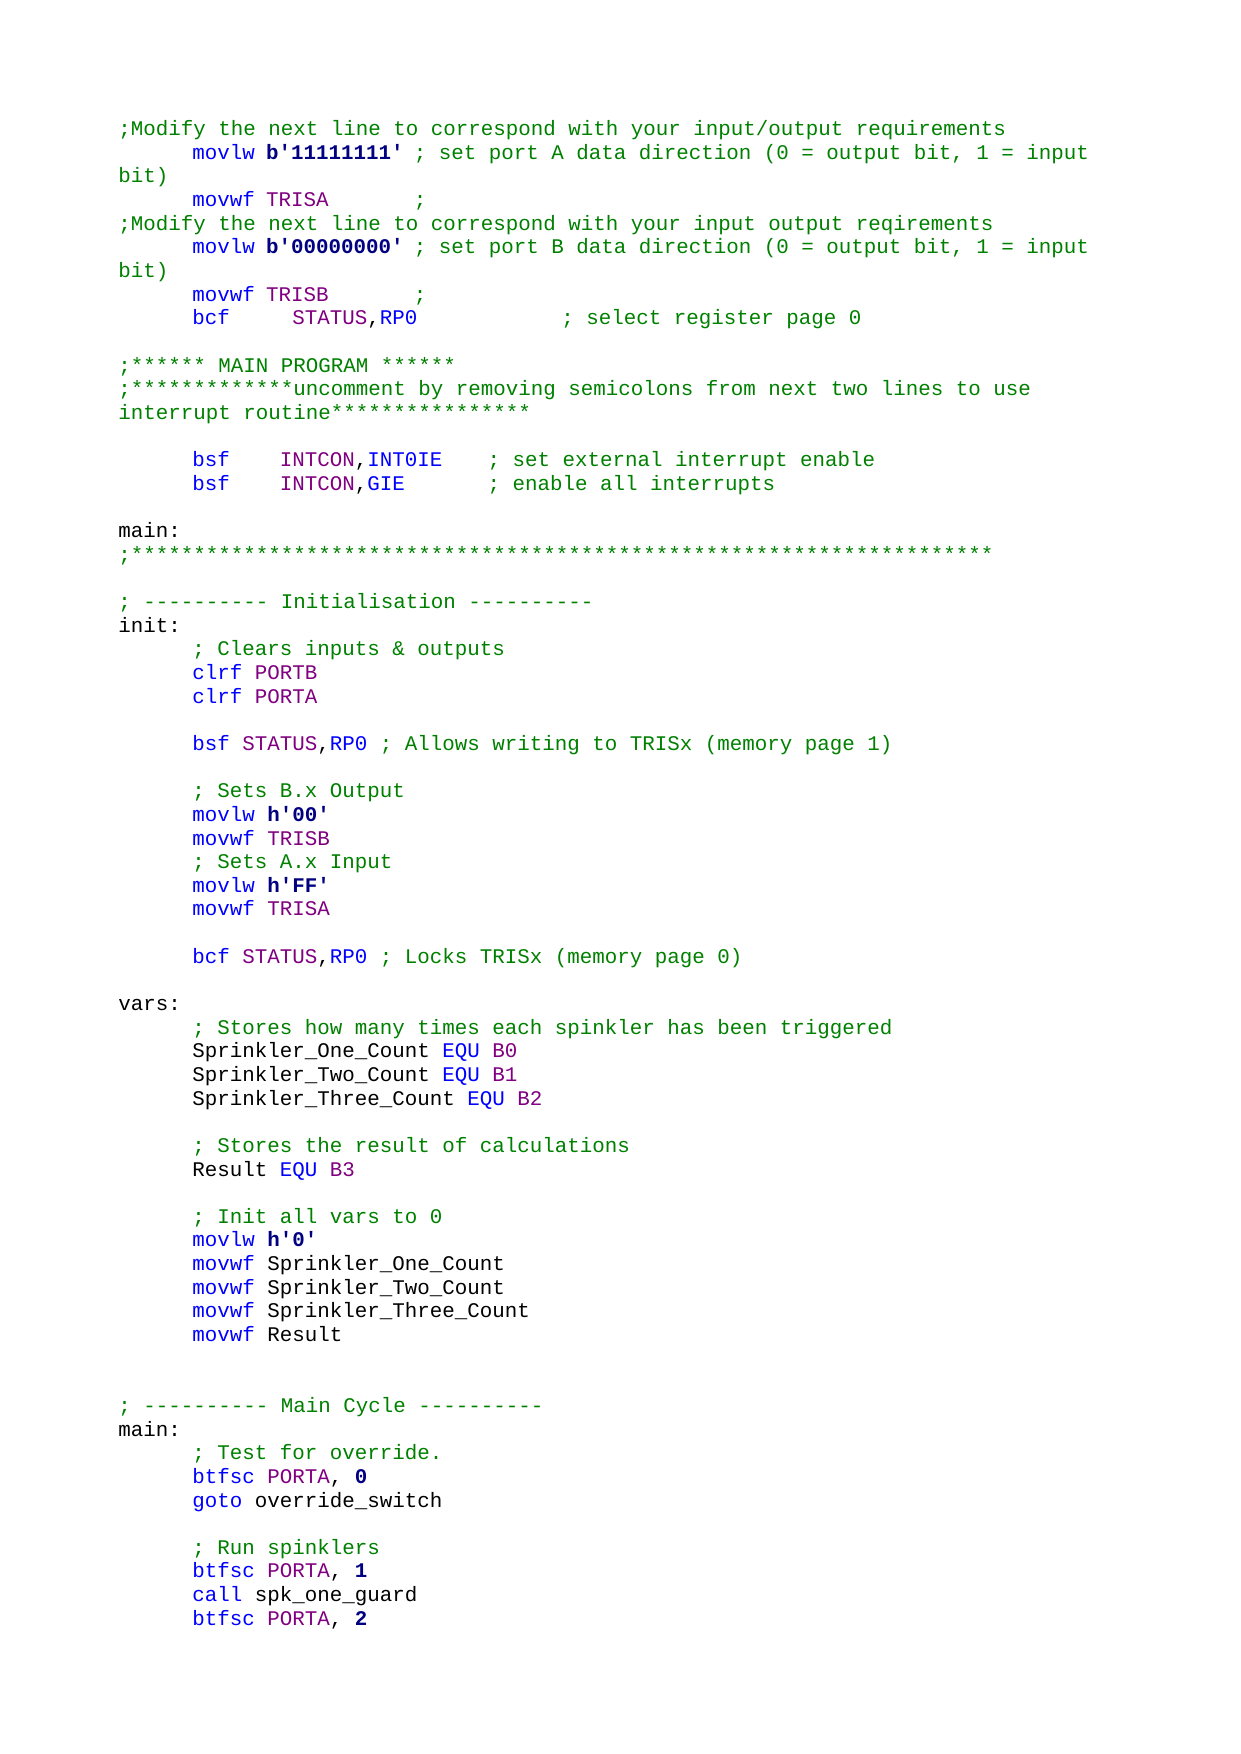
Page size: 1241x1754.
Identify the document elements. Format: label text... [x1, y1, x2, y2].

text ; Clears inputs & outputs [118, 638, 1122, 662]
text ;Modify the next line to correspond with your input output reqirements [118, 213, 1122, 236]
text ; Test for override. [118, 1442, 1122, 1466]
text movwf TRISA [118, 898, 1122, 922]
text movlw h'0' [118, 1229, 1122, 1253]
text ; ---------- Main Cycle ---------- [118, 1395, 1122, 1419]
text movwf Sprinkler_One_Count [118, 1253, 1122, 1277]
text main: [118, 520, 1122, 544]
text call spk_one_guard [118, 1584, 1122, 1608]
text movwf TRISB [118, 827, 1122, 851]
text ; Sets A.x Input [118, 851, 1122, 875]
text ; Init all vars to 0 [118, 1206, 1122, 1229]
text bcf STATUS,RP0 ; select register page 0 [118, 307, 1122, 331]
text movwf TRISA ; [118, 189, 1122, 213]
text movlw b'00000000' ; set port B data direction (0 = output bit, 1 = input bit) [118, 236, 1122, 284]
text btfsc PORTA, 1 [118, 1561, 1122, 1584]
text ;Modify the next line to correspond with your input/output requirements [118, 118, 1122, 142]
text movwf Sprinkler_Two_Count [118, 1277, 1122, 1300]
text clrf PORTB [118, 662, 1122, 686]
text bsf STATUS,RP0 ; Allows writing to TRISx (memory page 1) [118, 733, 1122, 757]
text vars: [118, 993, 1122, 1017]
text btfsc PORTA, 0 [118, 1466, 1122, 1489]
text ; Run spinklers [118, 1537, 1122, 1561]
text Sprinkler_One_Count EQU B0 [118, 1040, 1122, 1064]
text goto override_switch [118, 1489, 1122, 1513]
text clrf PORTA [118, 686, 1122, 709]
text main: [118, 1419, 1122, 1442]
text movwf Result [118, 1324, 1122, 1348]
text ;****** MAIN PROGRAM ****** [118, 354, 1122, 378]
text bsf INTCON,INT0IE ; set external interrupt enable [118, 449, 1122, 473]
text bcf STATUS,RP0 ; Locks TRISx (memory page 0) [118, 946, 1122, 969]
text Result EQU B3 [118, 1158, 1122, 1182]
text ; Sets B.x Output [118, 780, 1122, 804]
text Sprinkler_Two_Count EQU B1 [118, 1064, 1122, 1088]
text movwf Sprinkler_Three_Count [118, 1300, 1122, 1324]
text ; Stores the result of calculations [118, 1135, 1122, 1158]
text init: [118, 615, 1122, 638]
text ;********************************************************************* [118, 544, 1122, 567]
text movlw h'00' [118, 804, 1122, 827]
text ; ---------- Initialisation ---------- [118, 591, 1122, 615]
text movlw b'11111111' ; set port A data direction (0 = output bit, 1 = input bit) [118, 142, 1122, 189]
text ; Stores how many times each spinkler has been triggered [118, 1017, 1122, 1040]
text btfsc PORTA, 2 [118, 1608, 1122, 1631]
text movlw h'FF' [118, 875, 1122, 898]
text movwf TRISB ; [118, 284, 1122, 307]
text Sprinkler_Three_Count EQU B2 [118, 1088, 1122, 1111]
text bsf INTCON,GIE ; enable all interrupts [118, 473, 1122, 496]
text ;*************uncomment by removing semicolons from next two lines to use interrupt routine**************** [118, 378, 1122, 426]
